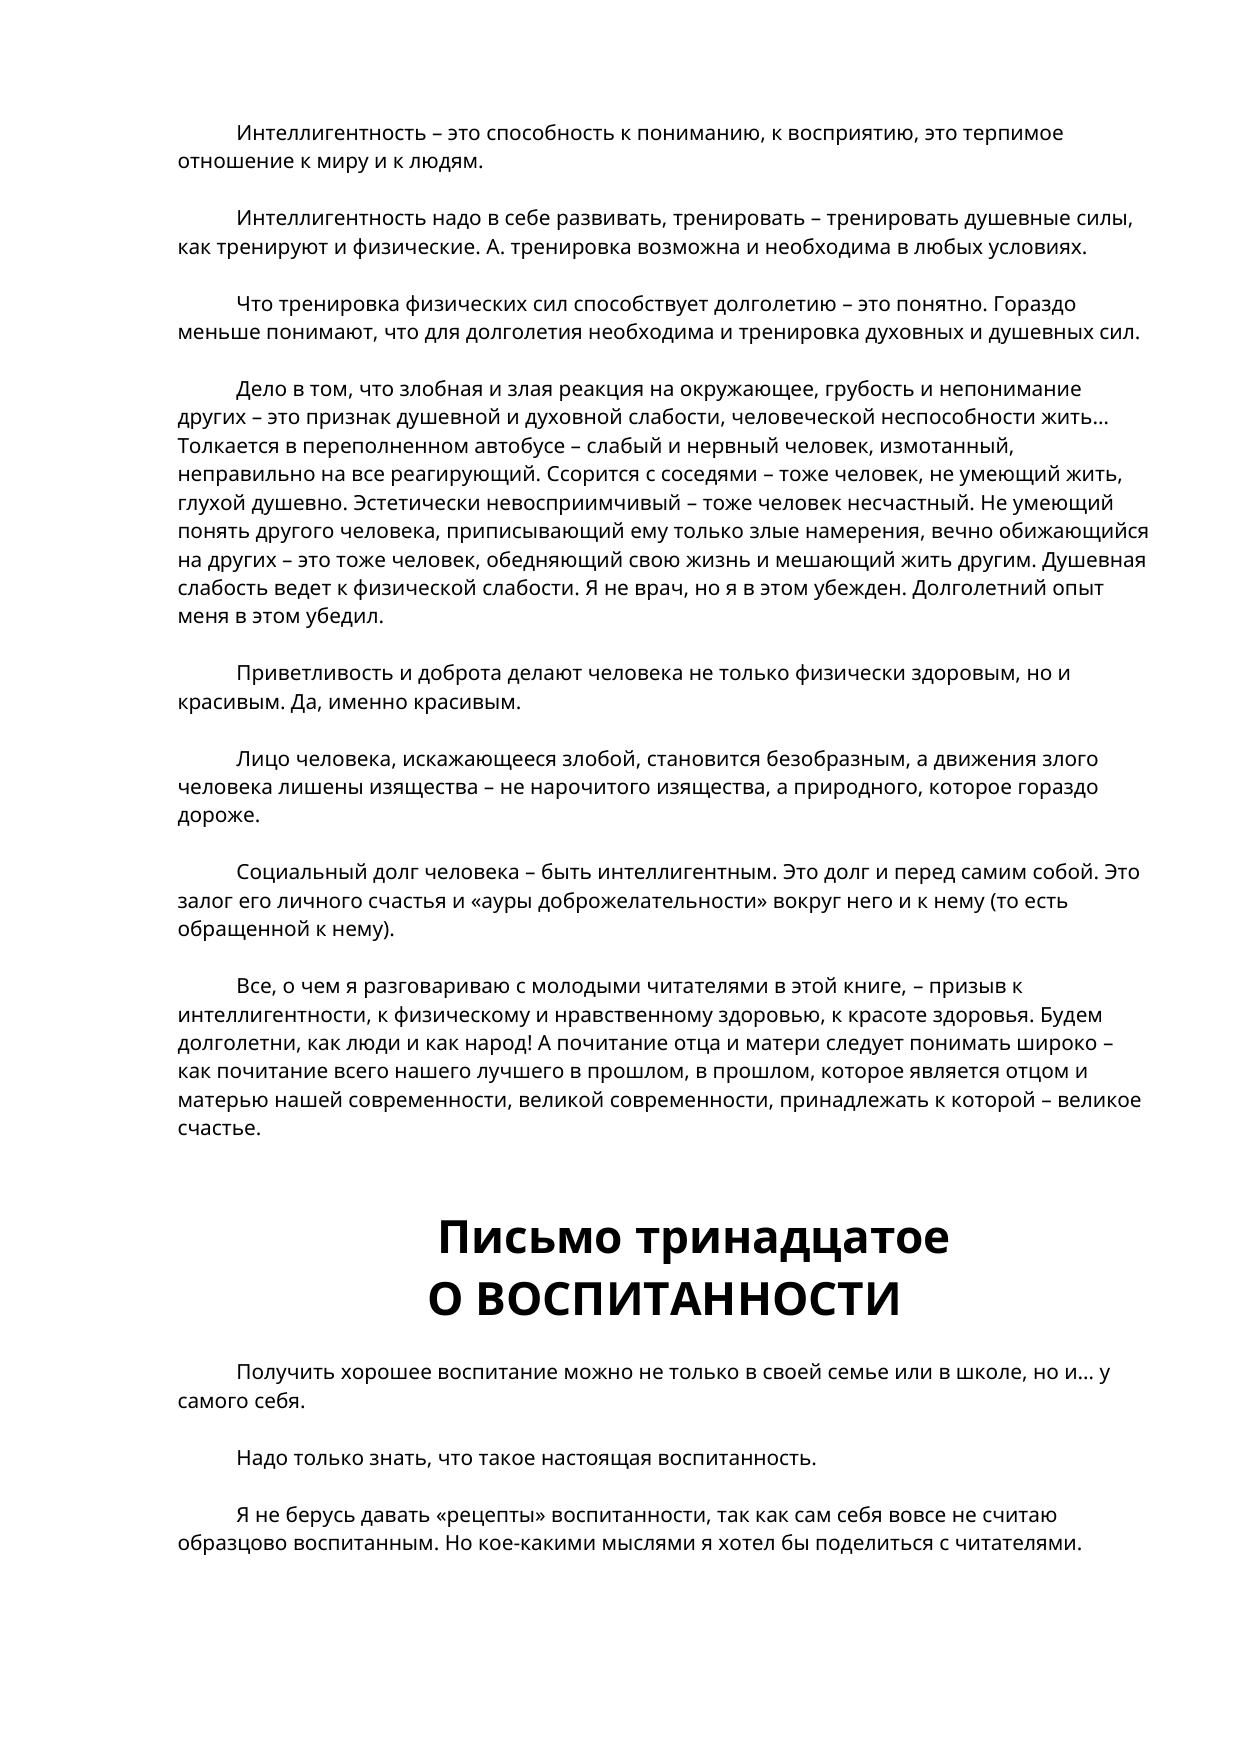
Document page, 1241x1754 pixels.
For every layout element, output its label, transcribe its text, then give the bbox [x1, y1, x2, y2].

text Письмо тринадцатое О ВОСПИТАННОСТИ [177, 1204, 1152, 1329]
text Приветливость и доброта делают человека не только физически здоровым, но и красивым. Да, именно красивым. [177, 658, 1152, 744]
text Что тренировка физических сил способствует долголетию – это понятно. Гораздо меньше понимают, что для долголетия необходима и тренировка духовных и душевных сил. [177, 289, 1152, 374]
text Социальный долг человека – быть интеллигентным. Это долг и перед самим собой. Это залог его личного счастья и «ауры доброжелательности» вокруг него и к нему (то есть обращенной к нему). [177, 857, 1152, 971]
text Все, о чем я разговариваю с молодыми читателями в этой книге, – призыв к интеллигентности, к физическому и нравственному здоровью, к красоте здоровья. Будем долголетни, как люди и как народ! А почитание отца и матери следует понимать широко – как почитание всего нашего лучшего в прошлом, в прошлом, которое является отцом и матерью нашей современности, великой современности, принадлежать к которой – великое счастье. [177, 971, 1152, 1142]
text Получить хорошее воспитание можно не только в своей семье или в школе, но и… у самого себя. [177, 1357, 1152, 1443]
text Надо только знать, что такое настоящая воспитанность. [177, 1443, 1152, 1500]
text Лицо человека, искажающееся злобой, становится безобразным, а движения злого человека лишены изящества – не нарочитого изящества, а природного, которое гораздо дороже. [177, 744, 1152, 857]
text Интеллигентность – это способность к пониманию, к восприятию, это терпимое отношение к миру и к людям. [177, 118, 1152, 203]
text Я не берусь давать «рецепты» воспитанности, так как сам себя вовсе не считаю образцово воспитанным. Но кое-какими мыслями я хотел бы поделиться с читателями. [177, 1500, 1152, 1585]
text Интеллигентность надо в себе развивать, тренировать – тренировать душевные силы, как тренируют и физические. А. тренировка возможна и необходима в любых условиях. [177, 203, 1152, 289]
text Дело в том, что злобная и злая реакция на окружающее, грубость и непонимание других – это признак душевной и духовной слабости, человеческой неспособности жить… Толкается в переполненном автобусе – слабый и нервный человек, измотанный, неправильно на все реагирующий. Ссорится с соседями – тоже человек, не умеющий жить, глухой душевно. Эстетически невосприимчивый – тоже человек несчастный. Не умеющий понять другого человека, приписывающий ему только злые намерения, вечно обижающийся на других – это тоже человек, обедняющий свою жизнь и мешающий жить другим. Душевная слабость ведет к физической слабости. Я не врач, но я в этом убежден. Долголетний опыт меня в этом убедил. [177, 374, 1152, 658]
